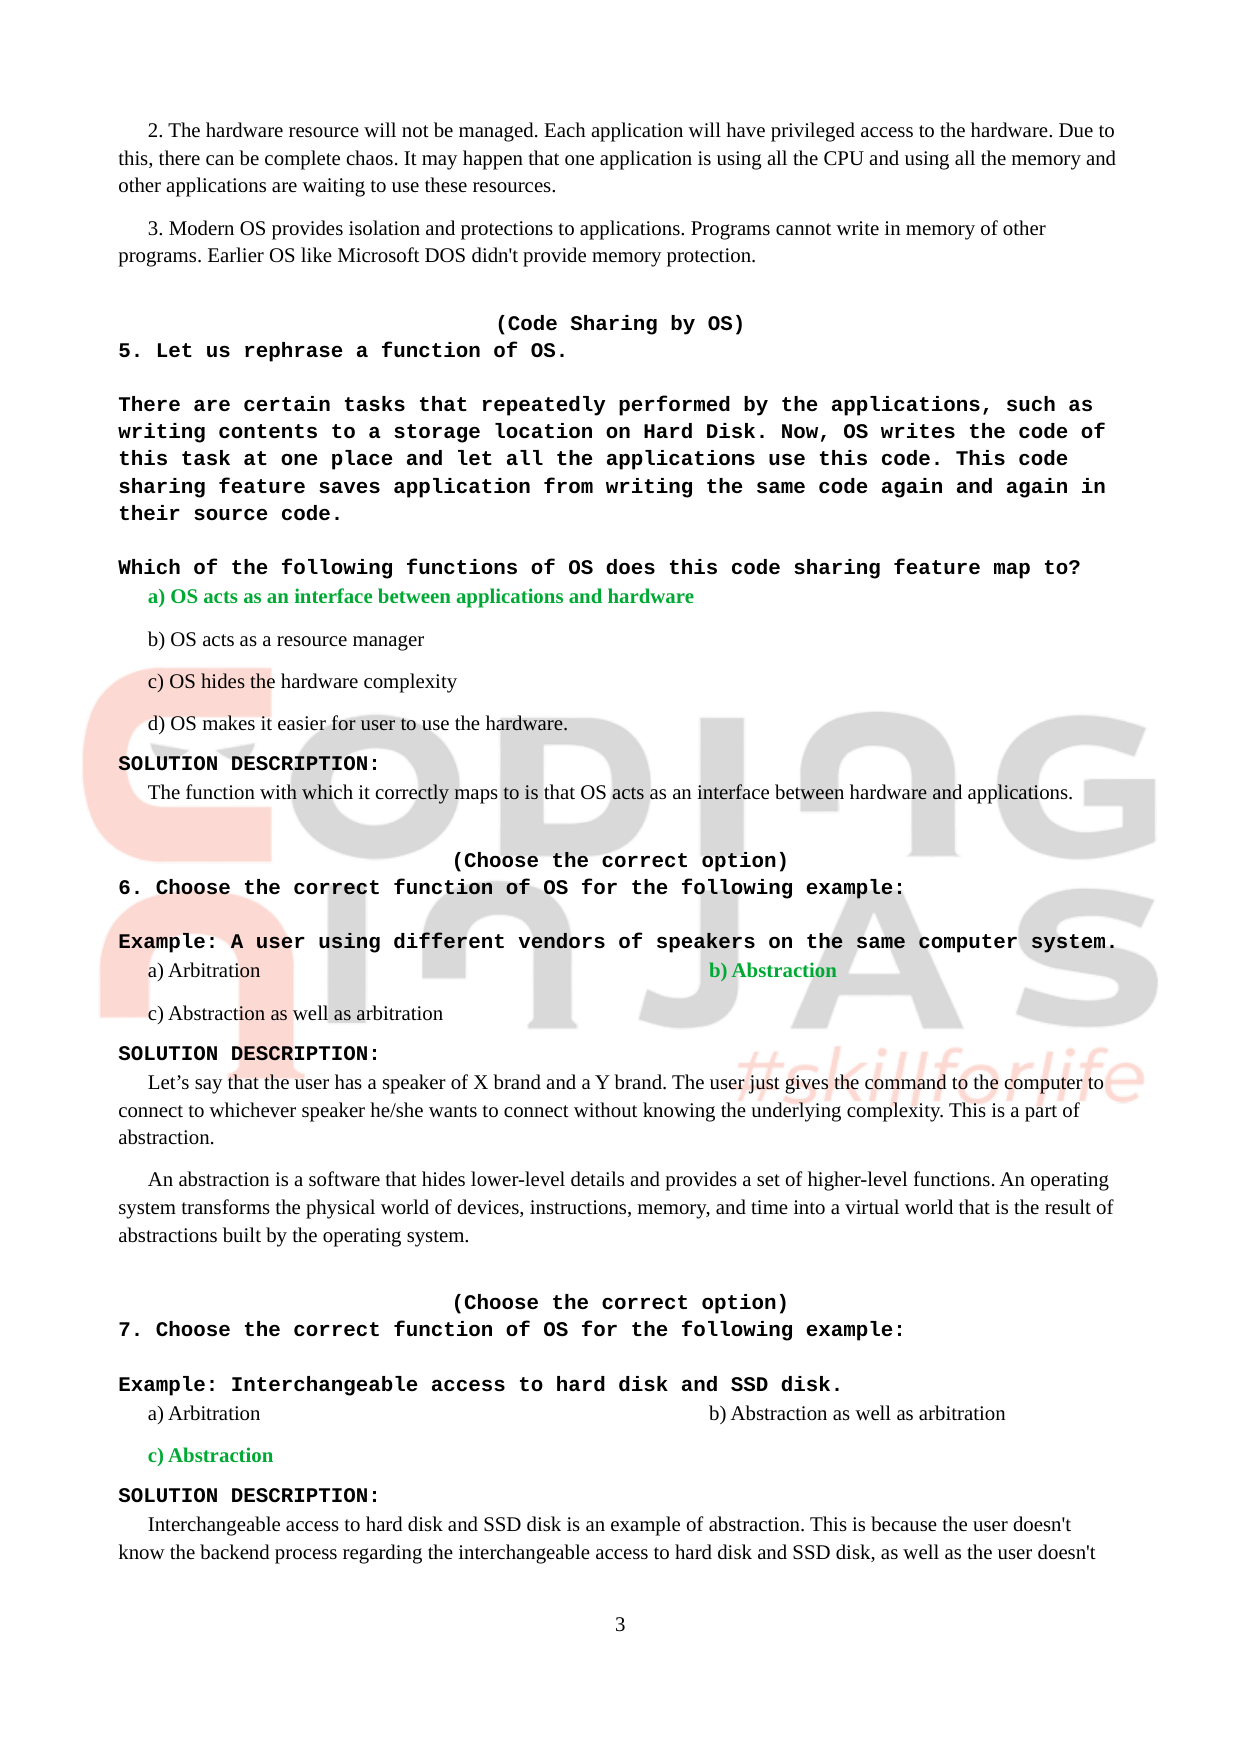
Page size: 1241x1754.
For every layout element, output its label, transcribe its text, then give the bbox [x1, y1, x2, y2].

text a) Arbitration b) Abstraction as well as arbitration [148, 1401, 1122, 1425]
text Interchangeable access to hard disk and SSD disk is an example of abstraction. This is because the user doesn't know the backend process regarding the interchangeable access to hard disk and SSD disk, as well as the user doesn't [118, 1512, 1122, 1564]
text d) OS makes it easier for user to use the hardware. [148, 711, 1122, 735]
text 7. Choose the correct function of OS for the following example: [118, 1319, 1122, 1343]
text Let’s say that the user has a speaker of X brand and a Y brand. The user just gives the command to the computer to connect to whichever speaker he/she wants to connect without knowing the underlying complexity. This is a part of abstraction. [118, 1070, 1122, 1149]
text c) OS hides the hardware complexity [148, 669, 1122, 693]
text a) Arbitration b) Abstraction [148, 958, 1122, 982]
text c) Abstraction as well as arbitration [148, 1001, 1122, 1025]
text Example: A user using different vendors of speakers on the same computer system. [118, 931, 1122, 955]
text The function with which it correctly maps to is that OS acts as an interface between hardware and applications. [118, 780, 1122, 804]
text b) OS acts as a resource manager [148, 627, 1122, 651]
text a) OS acts as an interface between applications and hardware [148, 584, 1122, 608]
text 6. Choose the correct function of OS for the following example: [118, 877, 1122, 901]
text (Code Sharing by OS) [118, 312, 1122, 336]
text (Choose the correct option) [118, 1292, 1122, 1316]
text 5. Let us rephrase a function of OS. [118, 340, 1122, 363]
text 2. The hardware resource will not be managed. Each application will have privileged access to the hardware. Due to this, there can be complete chaos. It may happen that one application is using all the CPU and using all the memory and other applications are waiting to use these resources. [118, 118, 1122, 197]
text SOLUTION DESCRIPTION: [118, 1485, 1122, 1509]
text (Choose the correct option) [118, 850, 1122, 873]
text An abstraction is a software that hides lower-level details and provides a set of higher-level functions. An operating system transforms the physical world of devices, instructions, memory, and time into a virtual world that is the result of abstractions built by the operating system. [118, 1167, 1122, 1247]
text Which of the following functions of OS does this code sharing feature map to? [118, 557, 1122, 581]
text SOLUTION DESCRIPTION: [118, 753, 1122, 777]
text SOLUTION DESCRIPTION: [118, 1043, 1122, 1066]
text Example: Interchangeable access to hard disk and SSD disk. [118, 1373, 1122, 1397]
text There are certain tasks that repeatedly performed by the applications, such as writing contents to a storage location on Hard Disk. Now, OS writes the code of this task at one place and let all the applications use this code. This code sharing feature saves application from writing the same code again and again in their source code. [118, 394, 1122, 526]
text 3. Modern OS provides isolation and protections to applications. Programs cannot write in memory of other programs. Earlier OS like Microsoft DOS didn't provide memory protection. [118, 216, 1122, 267]
text c) Abstraction [148, 1443, 1122, 1467]
